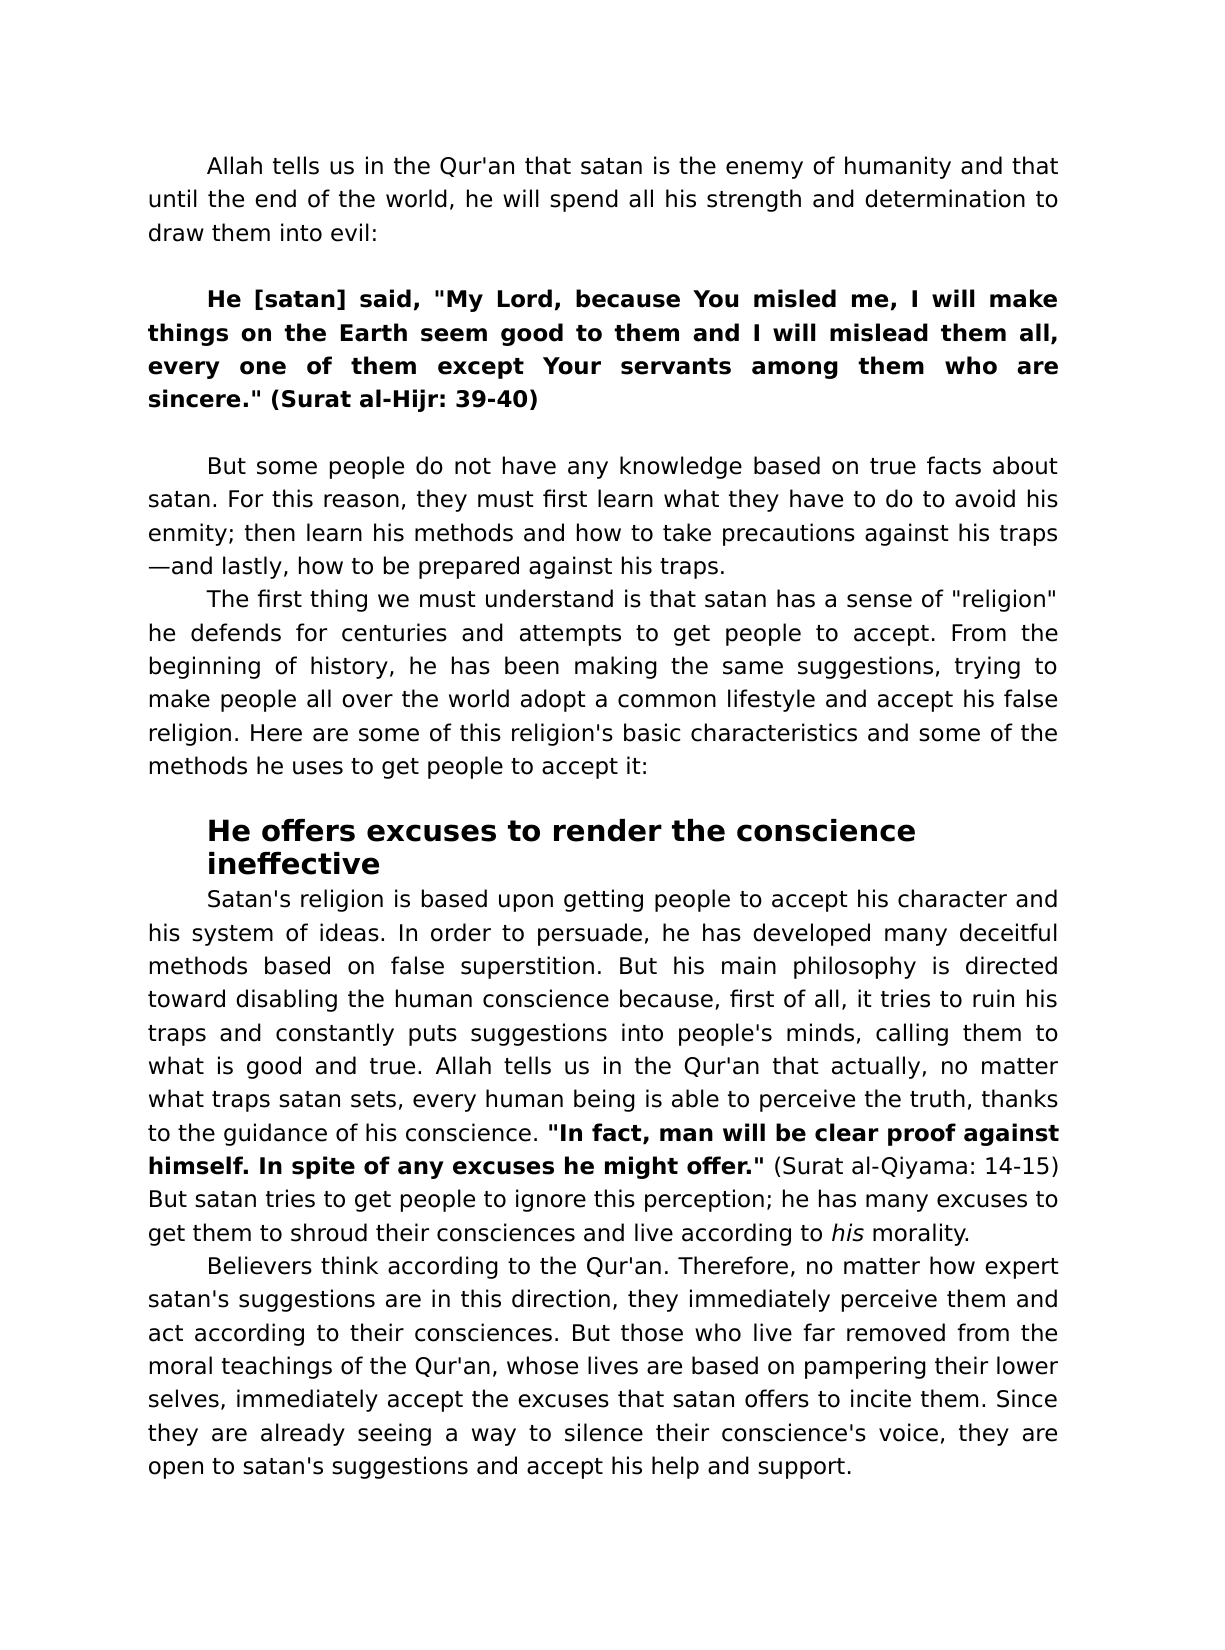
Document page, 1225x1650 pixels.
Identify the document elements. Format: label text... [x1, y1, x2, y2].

text Allah tells us in the Qur'an that satan is the enemy of humanity and that until the end of the world, he will spend all his strength and determination to draw them into evil: [148, 148, 1060, 248]
text Satan's religion is based upon getting people to accept his character and his system of ideas. In order to persuade, he has developed many deceitful methods based on false superstition. But his main philosophy is directed toward disabling the human conscience because, first of all, it tries to ruin his traps and constantly puts suggestions into people's minds, calling them to what is good and true. Allah tells us in the Qur'an that actually, no matter what traps satan sets, every human being is able to perceive the truth, thanks to the guidance of his conscience. "In fact, man will be clear proof against himself. In spite of any excuses he might offer." (Surat al-Qiyama: 14-15) But satan tries to get people to ignore this perception; he has many excuses to get them to shroud their consciences and live according to his morality. [148, 881, 1060, 1248]
text But some people do not have any knowledge based on true facts about satan. For this reason, they must first learn what they have to do to avoid his enmity; then learn his methods and how to take precautions against his traps—and lastly, how to be prepared against his traps. [148, 448, 1060, 581]
text He [satan] said, "My Lord, because You misled me, I will make things on the Earth seem good to them and I will mislead them all, every one of them except Your servants among them who are sincere." (Surat al-Hijr: 39-40) [148, 281, 1060, 414]
text He offers excuses to render the conscience [148, 814, 1060, 848]
text ineffective [148, 848, 1060, 881]
text The first thing we must understand is that satan has a sense of "religion" he defends for centuries and attempts to get people to accept. From the beginning of history, he has been making the same suggestions, trying to make people all over the world adopt a common lifestyle and accept his false religion. Here are some of this religion's basic characteristics and some of the methods he uses to get people to accept it: [148, 581, 1060, 781]
text Believers think according to the Qur'an. Therefore, no matter how expert satan's suggestions are in this direction, they immediately perceive them and act according to their consciences. But those who live far removed from the moral teachings of the Qur'an, whose lives are based on pampering their lower selves, immediately accept the excuses that satan offers to incite them. Since they are already seeing a way to silence their conscience's voice, they are open to satan's suggestions and accept his help and support. [148, 1248, 1060, 1481]
